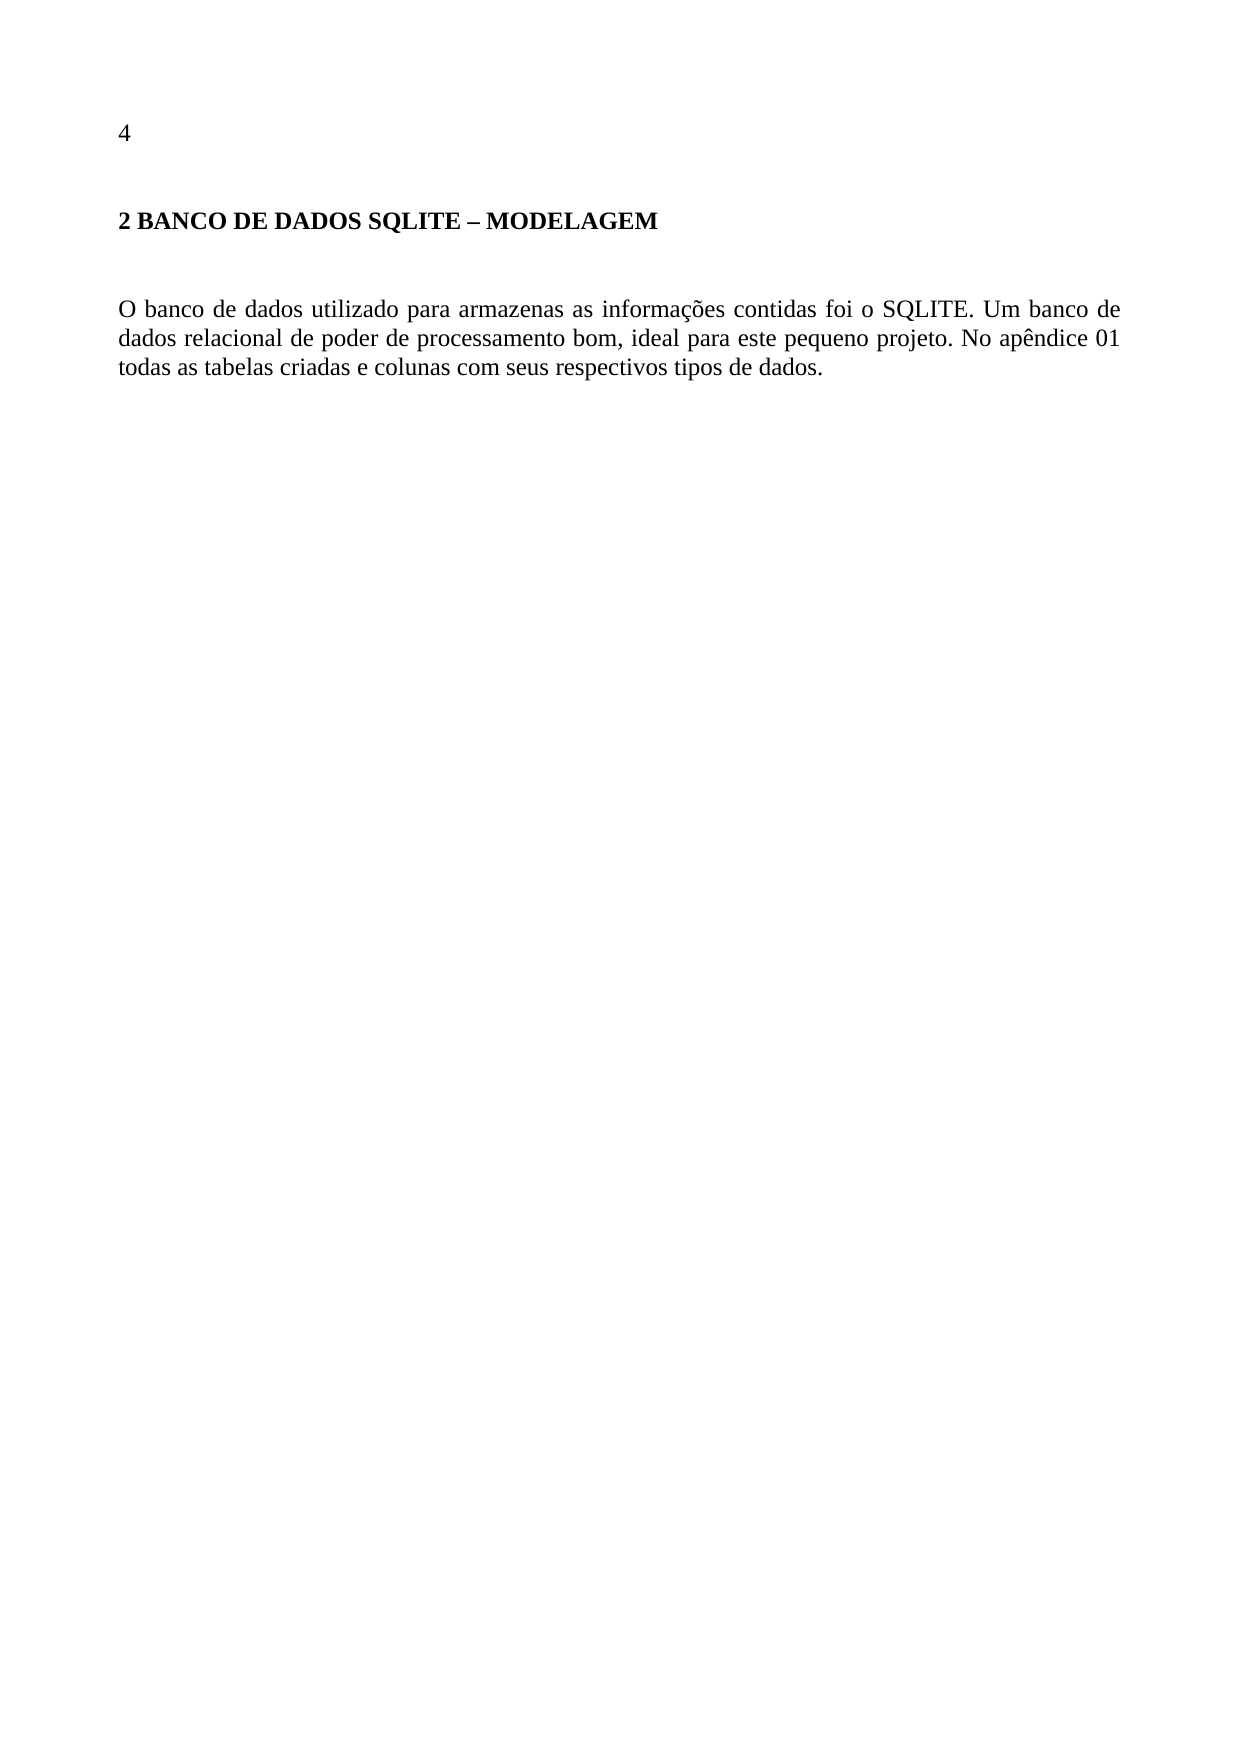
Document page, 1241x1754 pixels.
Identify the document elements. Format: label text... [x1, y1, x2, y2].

text O banco de dados utilizado para armazenas as informações contidas foi o SQLITE. Um banco de dados relacional de poder de processamento bom, ideal para este pequeno projeto. No apêndice 01 todas as tabelas criadas e colunas com seus respectivos tipos de dados. [118, 294, 1122, 380]
text 2 BANCO DE DADOS SQLITE – MODELAGEM [118, 206, 1122, 235]
